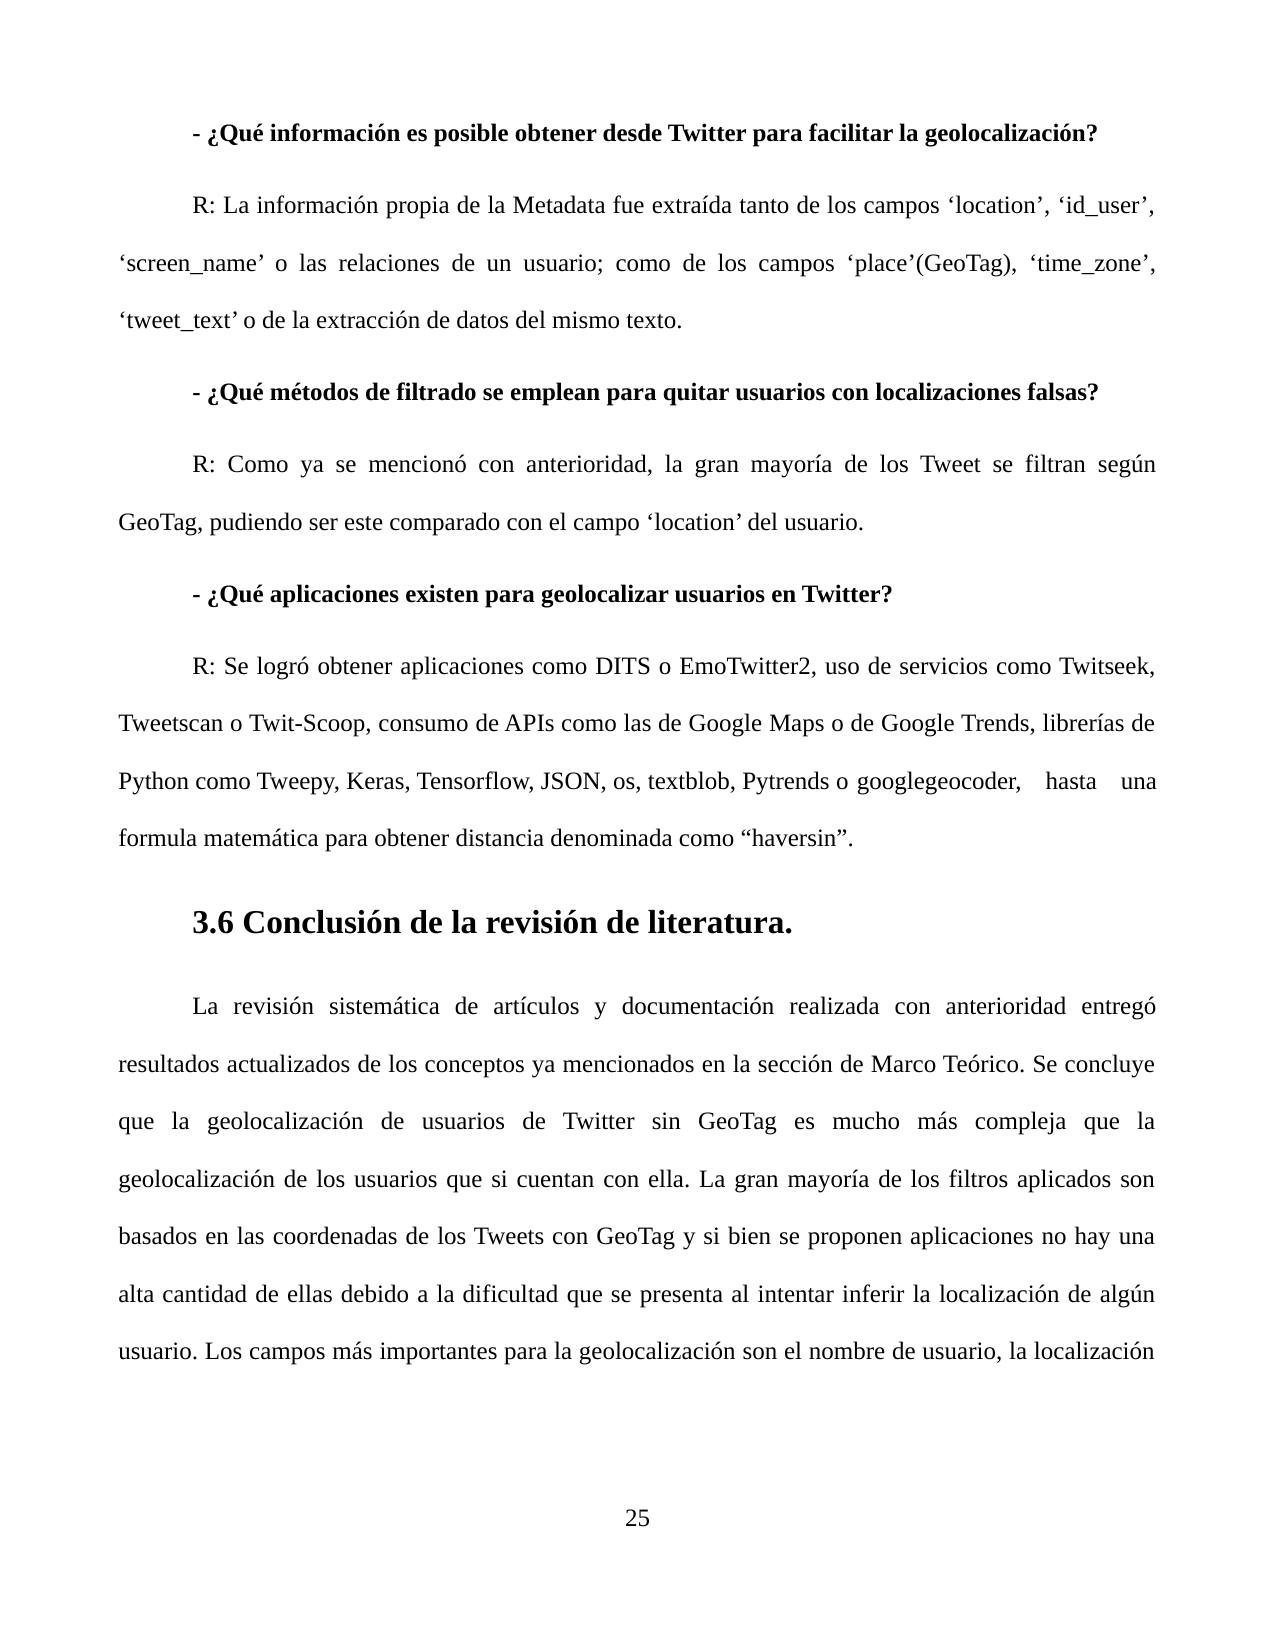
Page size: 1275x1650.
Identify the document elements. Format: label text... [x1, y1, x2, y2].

text R: Como ya se mencionó con anterioridad, la gran mayoría de los Tweet se filtran según GeoTag, pudiendo ser este comparado con el campo ‘location’ del usuario. [118, 449, 1157, 536]
text La revisión sistemática de artículos y documentación realizada con anterioridad entregó resultados actualizados de los conceptos ya mencionados en la sección de Marco Teórico. Se concluye que la geolocalización de usuarios de Twitter sin GeoTag es mucho más compleja que la geolocalización de los usuarios que si cuentan con ella. La gran mayoría de los filtros aplicados son basados en las coordenadas de los Tweets con GeoTag y si bien se proponen aplicaciones no hay una alta cantidad de ellas debido a la dificultad que se presenta al intentar inferir la localización de algún usuario. Los campos más importantes para la geolocalización son el nombre de usuario, la localización [118, 991, 1157, 1365]
text - ¿Qué aplicaciones existen para geolocalizar usuarios en Twitter? [118, 579, 1157, 608]
text - ¿Qué información es posible obtener desde Twitter para facilitar la geolocalización? [118, 118, 1157, 147]
text R: La información propia de la Metadata fue extraída tanto de los campos ‘location’, ‘id_user’, ‘screen_name’ o las relaciones de un usuario; como de los campos ‘place’(GeoTag), ‘time_zone’, ‘tweet_text’ o de la extracción de datos del mismo texto. [118, 190, 1157, 334]
subtitle 3.6 Conclusión de la revisión de literatura. [118, 902, 1157, 940]
text R: Se logró obtener aplicaciones como DITS o EmoTwitter2, uso de servicios como Twitseek, Tweetscan o Twit-Scoop, consumo de APIs como las de Google Maps o de Google Trends, librerías de Python como Tweepy, Keras, Tensorflow, JSON, os, textblob, Pytrends o googlegeocoder, hasta una formula matemática para obtener distancia denominada como “haversin”. [118, 651, 1157, 852]
text - ¿Qué métodos de filtrado se emplean para quitar usuarios con localizaciones falsas? [118, 377, 1157, 406]
